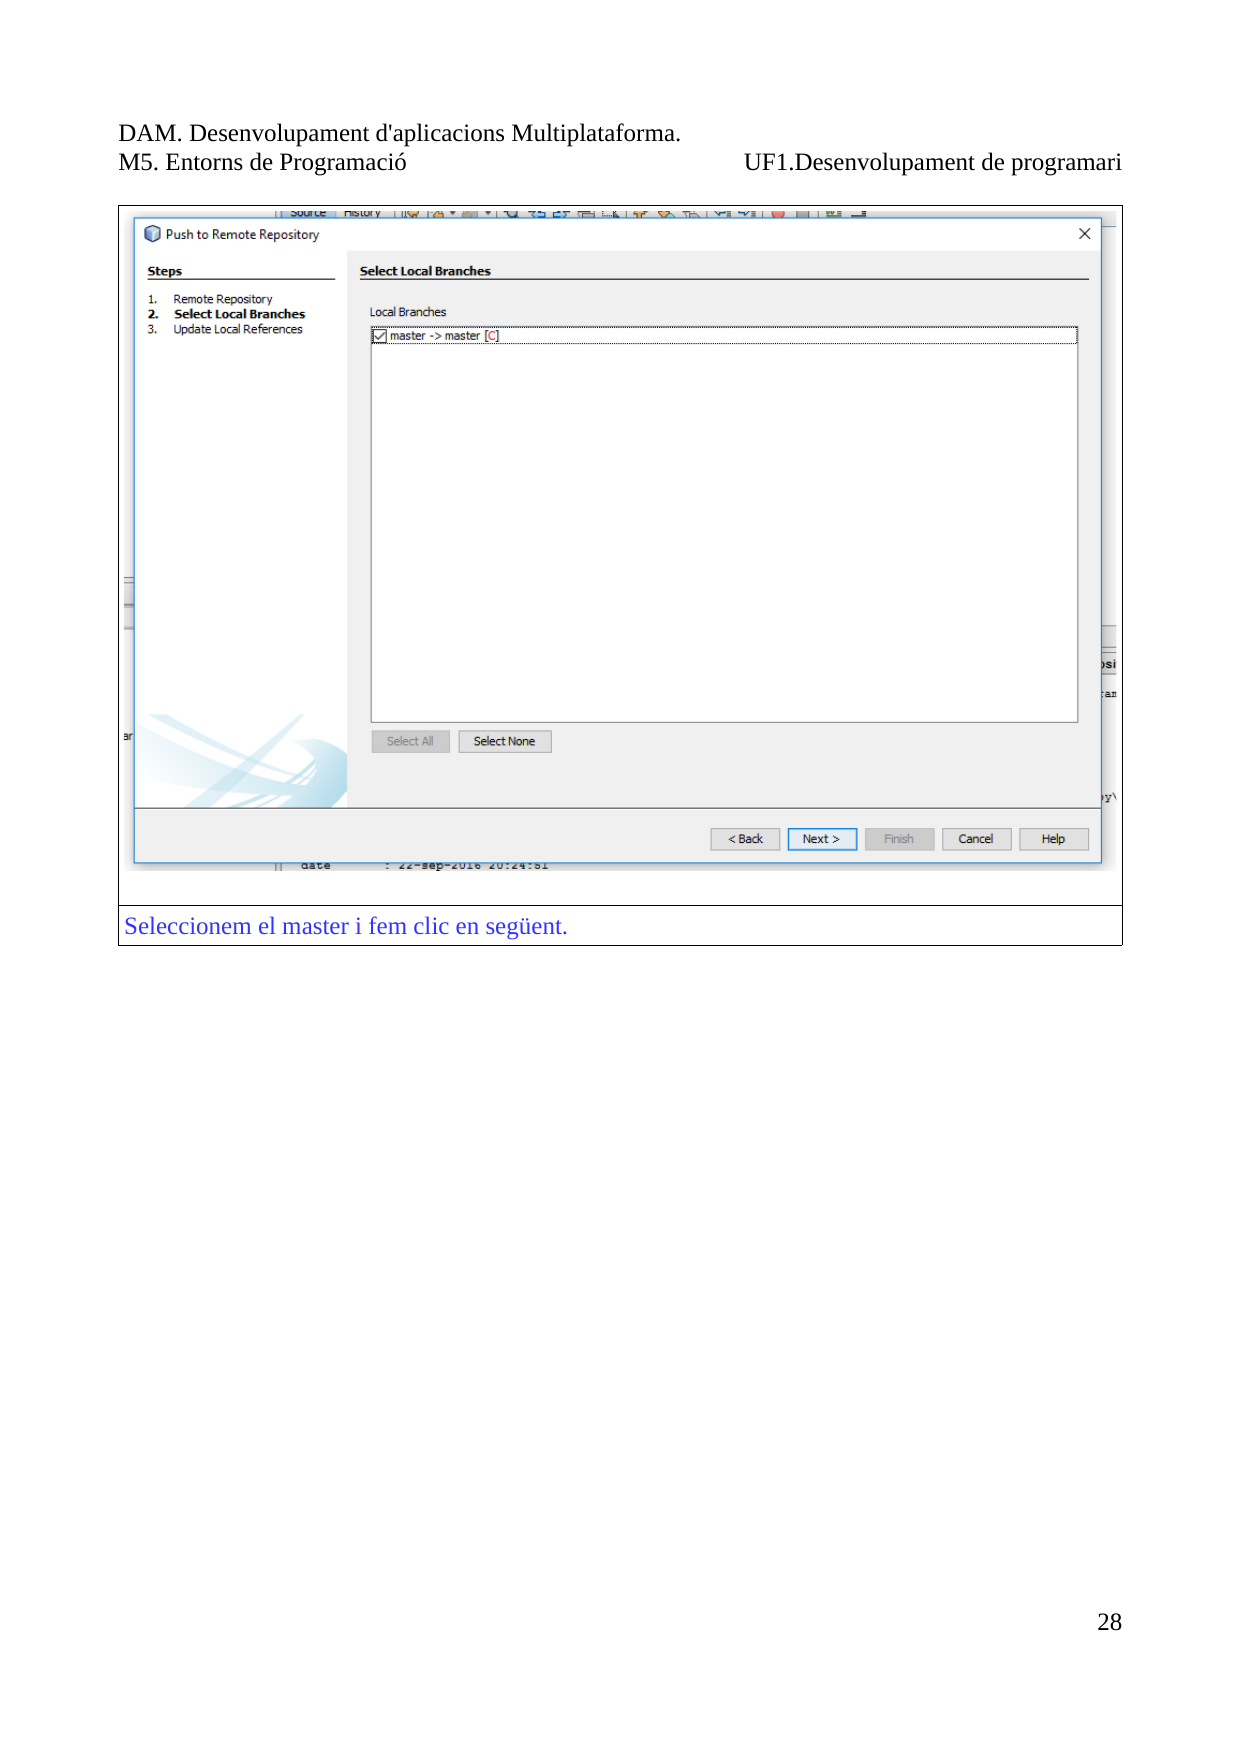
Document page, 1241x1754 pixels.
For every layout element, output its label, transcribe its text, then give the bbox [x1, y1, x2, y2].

table_cell [119, 206, 1122, 905]
table_cell Seleccionem el master i fem clic en següent. [119, 906, 1122, 945]
picture [123, 211, 1117, 871]
